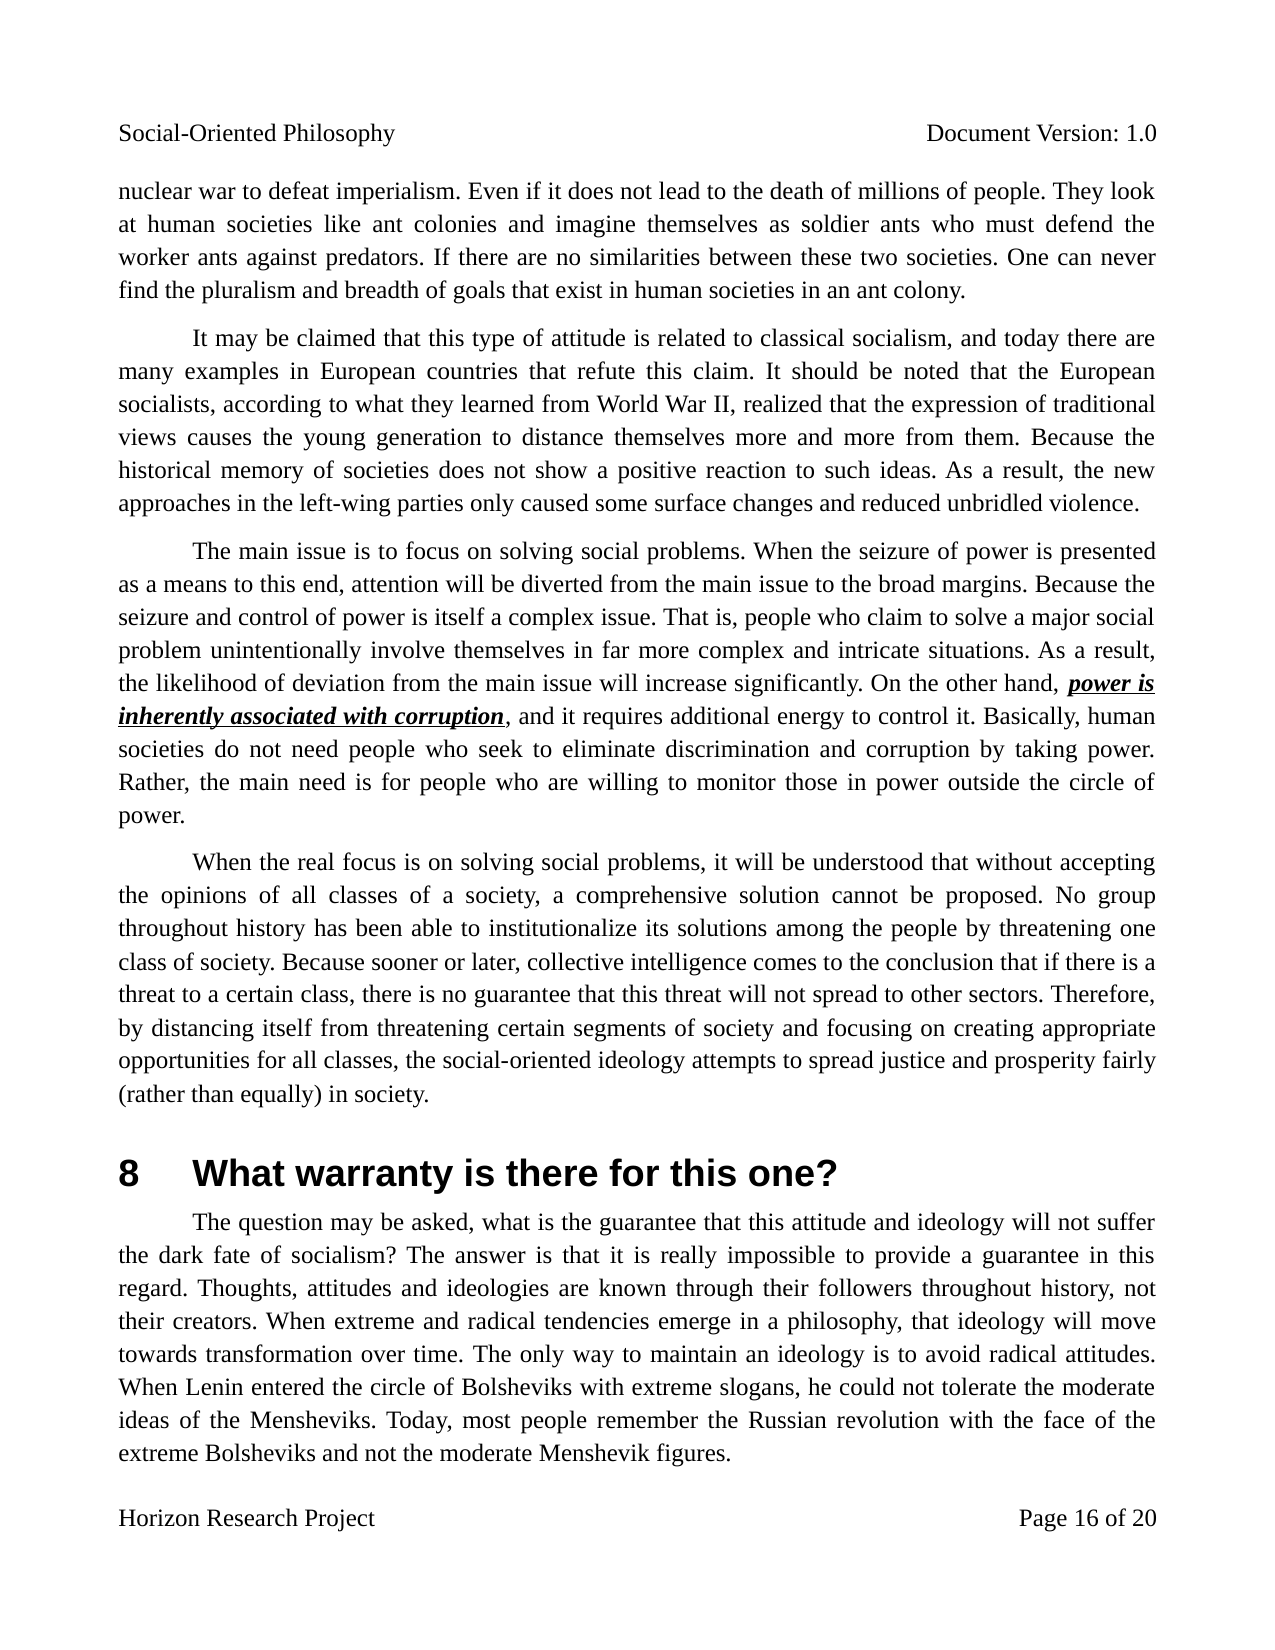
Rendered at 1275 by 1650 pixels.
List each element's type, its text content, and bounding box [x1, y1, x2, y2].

text When the real focus is on solving social problems, it will be understood that without accepting the opinions of all classes of a society, a comprehensive solution cannot be proposed. No group throughout history has been able to institutionalize its solutions among the people by threatening one class of society. Because sooner or later, collective intelligence comes to the conclusion that if there is a threat to a certain class, there is no guarantee that this threat will not spread to other sectors. Therefore, by distancing itself from threatening certain segments of society and focusing on creating appropriate opportunities for all classes, the social-oriented ideology attempts to spread justice and prosperity fairly (rather than equally) in society. [118, 847, 1157, 1107]
text The question may be asked, what is the guarantee that this attitude and ideology will not suffer the dark fate of socialism? The answer is that it is really impossible to provide a guarantee in this regard. Thoughts, attitudes and ideologies are known through their followers throughout history, not their creators. When extreme and radical tendencies emerge in a philosophy, that ideology will move towards transformation over time. The only way to maintain an ideology is to avoid radical attitudes. When Lenin entered the circle of Bolsheviks with extreme slogans, he could not tolerate the moderate ideas of the Mensheviks. Today, most people remember the Russian revolution with the face of the extreme Bolsheviks and not the moderate Menshevik figures. [118, 1207, 1157, 1467]
text nuclear war to defeat imperialism. Even if it does not lead to the death of millions of people. They look at human societies like ant colonies and imagine themselves as soldier ants who must defend the worker ants against predators. If there are no similarities between these two societies. One can never find the pluralism and breadth of goals that exist in human societies in an ant colony. [118, 176, 1157, 304]
subtitle What warranty is there for this one? [118, 1151, 1157, 1195]
text It may be claimed that this type of attitude is related to classical socialism, and today there are many examples in European countries that refute this claim. It should be noted that the European socialists, according to what they learned from World War II, realized that the expression of traditional views causes the young generation to distance themselves more and more from them. Because the historical memory of societies does not show a positive reaction to such ideas. As a result, the new approaches in the left-wing parties only caused some surface changes and reduced unbridled violence. [118, 323, 1157, 517]
text The main issue is to focus on solving social problems. When the seizure of power is presented as a means to this end, attention will be diverted from the main issue to the broad margins. Because the seizure and control of power is itself a complex issue. That is, people who claim to solve a major social problem unintentionally involve themselves in far more complex and intricate situations. As a result, the likelihood of deviation from the main issue will increase significantly. On the other hand, power is inherently associated with corruption, and it requires additional energy to control it. Basically, human societies do not need people who seek to eliminate discrimination and corruption by taking power. Rather, the main need is for people who are willing to monitor those in power outside the circle of power. [118, 536, 1157, 829]
